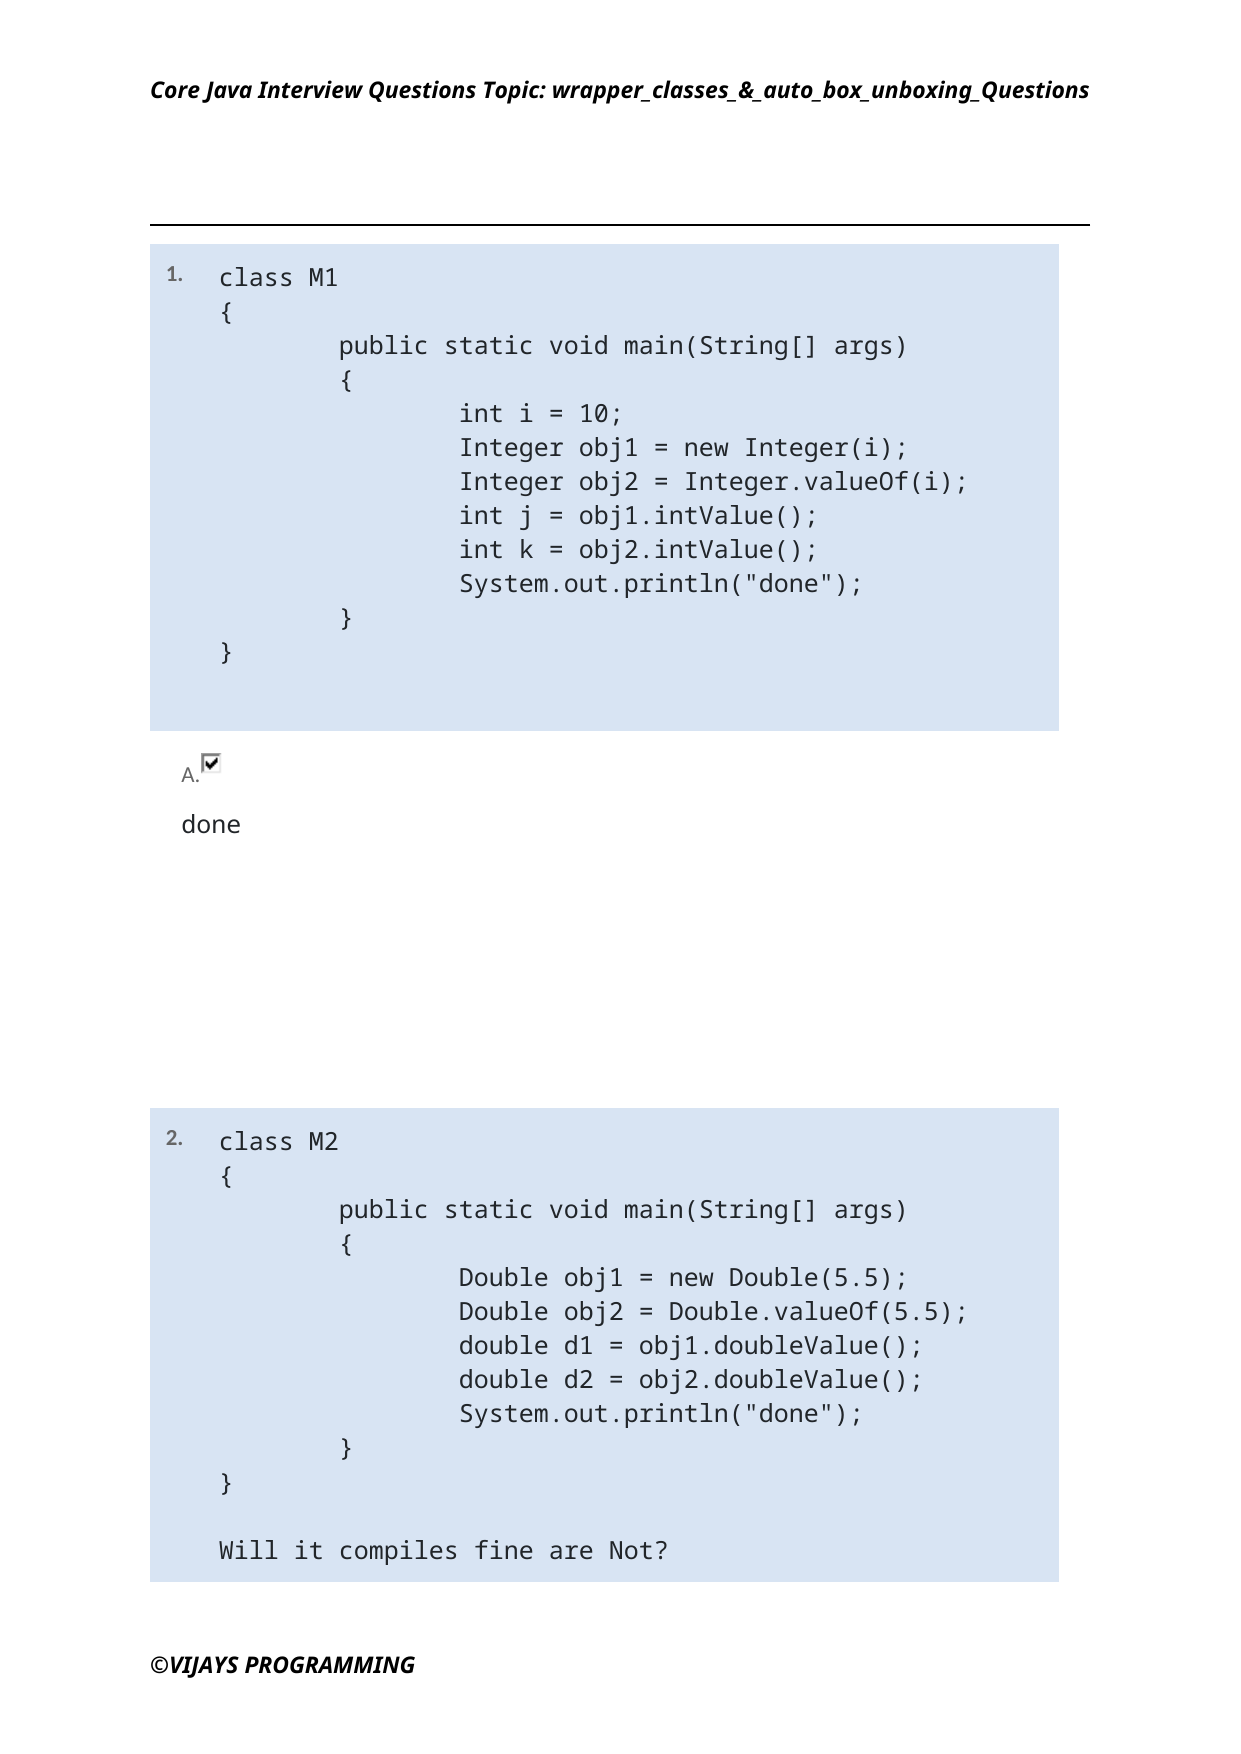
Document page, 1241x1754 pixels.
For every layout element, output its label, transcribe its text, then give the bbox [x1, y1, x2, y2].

table_header A. done [181, 746, 250, 943]
table_cell 2. [150, 1108, 203, 1582]
table_header 1. [150, 244, 203, 731]
table_cell [1059, 1108, 1090, 1582]
table_cell class M2 { public static void main(String[] args) { Double obj1 = new Double(5.5); Double obj2 = Double.valueOf(5.5); double d1 = obj1.doubleValue(); double d2 = obj2.doubleValue(); System.out.println("done"); } } Will it compiles fine are Not? [203, 1108, 1059, 1582]
table_header [1059, 244, 1090, 731]
table_header [181, 943, 429, 1092]
table_header class M1 { public static void main(String[] args) { int i = 10; Integer obj1 = new Integer(i); Integer obj2 = Integer.valueOf(i); int j = obj1.intValue(); int k = obj2.intValue(); System.out.println("done"); } } [203, 244, 1059, 731]
table_cell [150, 731, 1090, 1108]
